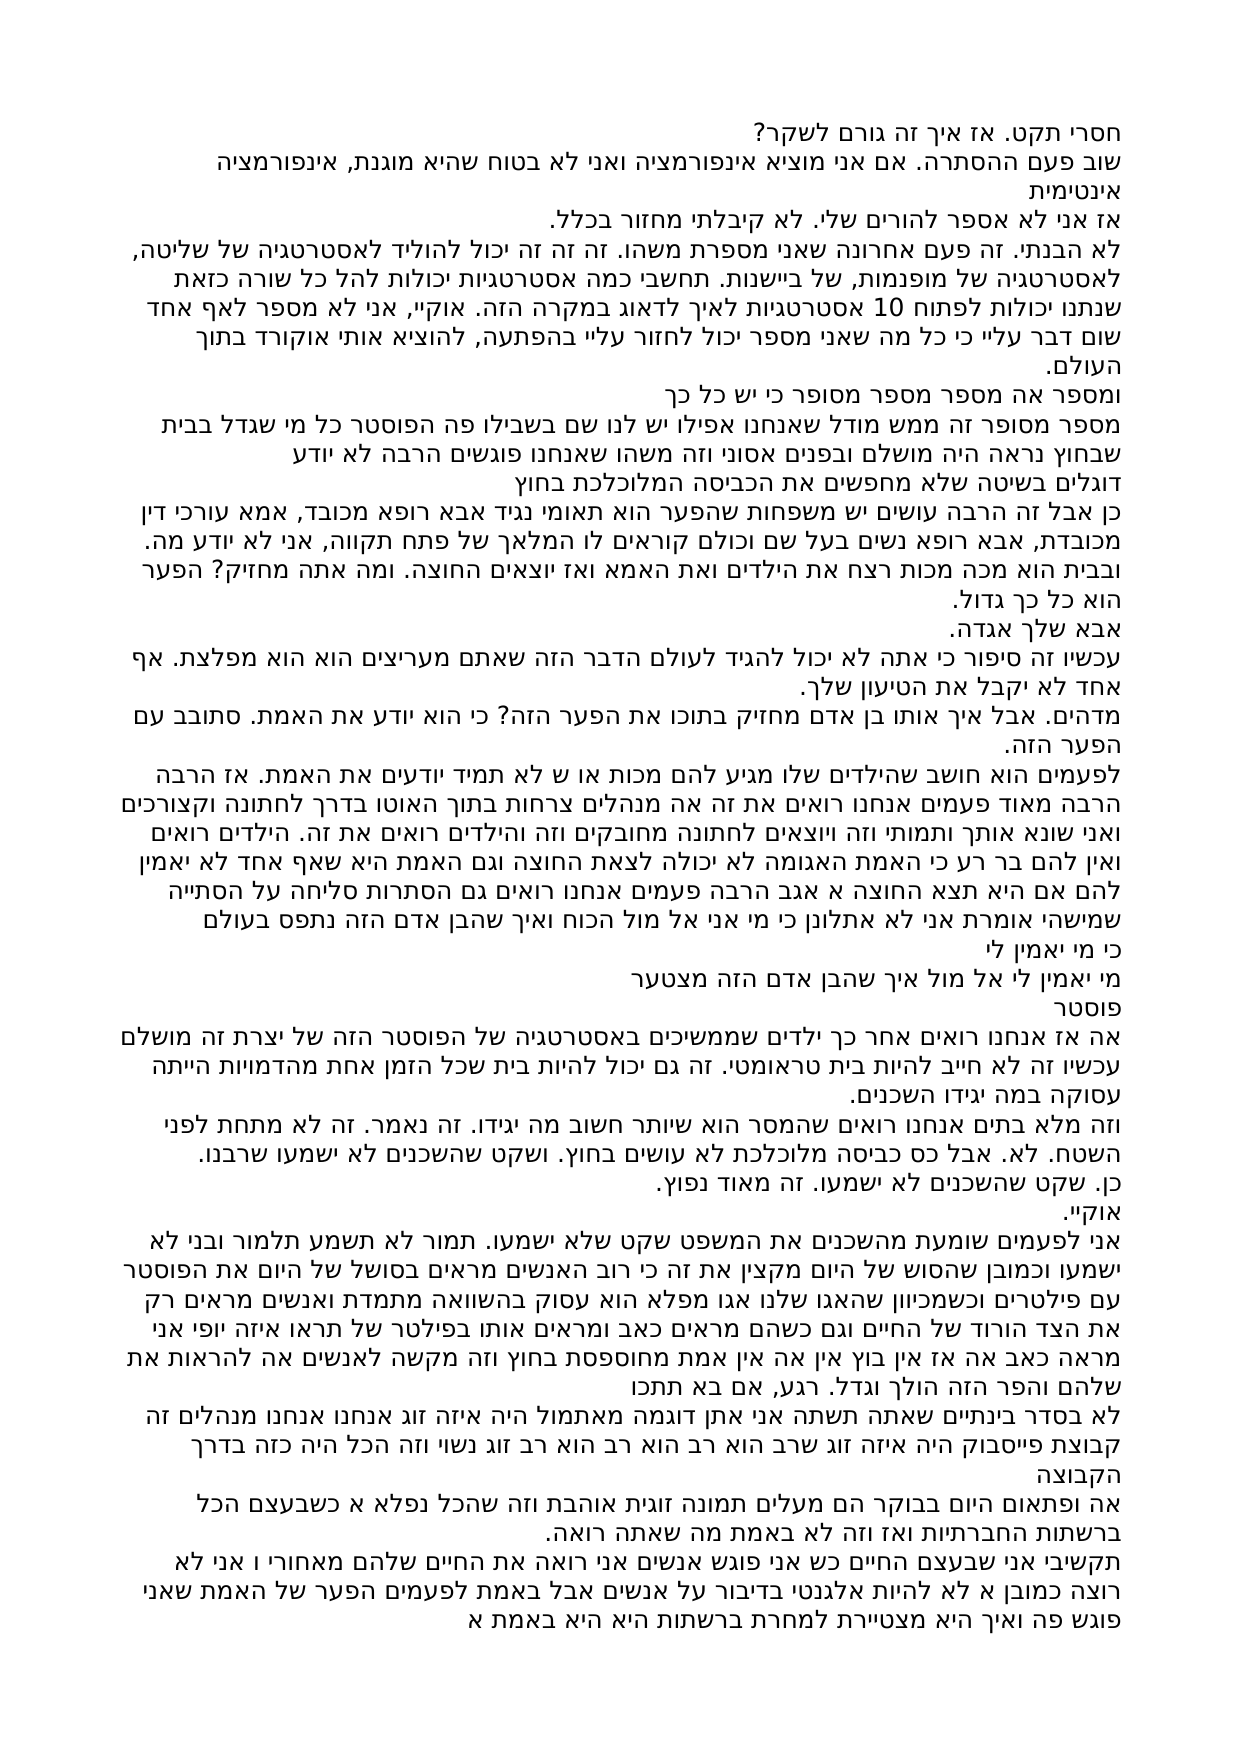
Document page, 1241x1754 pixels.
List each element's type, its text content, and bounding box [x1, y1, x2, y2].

text כן אבל זה הרבה עושים יש משפחות שהפער הוא תאומי נגיד אבא רופא מכובד, אמא עורכי דין מכובדת, אבא רופא נשים בעל שם וכולם קוראים לו המלאך של פתח תקווה, אני לא יודע מה. ובבית הוא מכה מכות רצח את הילדים ואת האמא ואז יוצאים החוצה. ומה אתה מחזיק? הפער הוא כל כך גדול. [118, 497, 1122, 614]
text לא בסדר בינתיים שאתה תשתה אני אתן דוגמה מאתמול היה איזה זוג אנחנו אנחנו מנהלים זה קבוצת פייסבוק היה איזה זוג שרב הוא רב הוא רב הוא רב זוג נשוי וזה הכל היה כזה בדרך הקבוצה [118, 1401, 1122, 1489]
text דוגלים בשיטה שלא מחפשים את הכביסה המלוכלכת בחוץ [118, 468, 1122, 497]
text אה ופתאום היום בבוקר הם מעלים תמונה זוגית אוהבת וזה שהכל נפלא א כשבעצם הכל ברשתות החברתיות ואז וזה לא באמת מה שאתה רואה. [118, 1489, 1122, 1547]
text אני לפעמים שומעת מהשכנים את המשפט שקט שלא ישמעו. תמור לא תשמע תלמור ובני לא ישמעו וכמובן שהסוש של היום מקצין את זה כי רוב האנשים מראים בסושל של היום את הפוסטר עם פילטרים וכשמכיוון שהאגו שלנו אגו מפלא הוא עסוק בהשוואה מתמדת ואנשים מראים רק את הצד הורוד של החיים וגם כשהם מראים כאב ומראים אותו בפילטר של תראו איזה יופי אני מראה כאב אה אז אין בוץ אין אה אין אמת מחוספסת בחוץ וזה מקשה לאנשים אה להראות את שלהם והפר הזה הולך וגדל. רגע, אם בא תתכו [118, 1226, 1122, 1401]
text כן. שקט שהשכנים לא ישמעו. זה מאוד נפוץ. [118, 1168, 1122, 1197]
text אה אז אנחנו רואים אחר כך ילדים שממשיכים באסטרטגיה של הפוסטר הזה של יצרת זה מושלם עכשיו זה לא חייב להיות בית טראומטי. זה גם יכול להיות בית שכל הזמן אחת מהדמויות הייתה עסוקה במה יגידו השכנים. [118, 1022, 1122, 1110]
text ומספר אה מספר מספר מסופר כי יש כל כך [118, 381, 1122, 410]
text אבא שלך אגדה. [118, 614, 1122, 643]
text מספר מסופר זה ממש מודל שאנחנו אפילו יש לנו שם בשבילו פה הפוסטר כל מי שגדל בבית שבחוץ נראה היה מושלם ובפנים אסוני וזה משהו שאנחנו פוגשים הרבה לא יודע [118, 410, 1122, 468]
text לפעמים הוא חושב שהילדים שלו מגיע להם מכות או ש לא תמיד יודעים את האמת. אז הרבה הרבה מאוד פעמים אנחנו רואים את זה אה מנהלים צרחות בתוך האוטו בדרך לחתונה וקצורכים ואני שונא אותך ותמותי וזה ויוצאים לחתונה מחובקים וזה והילדים רואים את זה. הילדים רואים ואין להם בר רע כי האמת האגומה לא יכולה לצאת החוצה וגם האמת היא שאף אחד לא יאמין להם אם היא תצא החוצה א אגב הרבה פעמים אנחנו רואים גם הסתרות סליחה על הסתייה שמישהי אומרת אני לא אתלונן כי מי אני אל מול הכוח ואיך שהבן אדם הזה נתפס בעולם [118, 760, 1122, 935]
text פוסטר [118, 993, 1122, 1022]
text שוב פעם ההסתרה. אם אני מוציא אינפורמציה ואני לא בטוח שהיא מוגנת, אינפורמציה אינטימית [118, 147, 1122, 206]
text אוקיי. [118, 1197, 1122, 1226]
text עכשיו זה סיפור כי אתה לא יכול להגיד לעולם הדבר הזה שאתם מעריצים הוא הוא מפלצת. אף אחד לא יקבל את הטיעון שלך. [118, 643, 1122, 701]
text וזה מלא בתים אנחנו רואים שהמסר הוא שיותר חשוב מה יגידו. זה נאמר. זה לא מתחת לפני השטח. לא. אבל כס כביסה מלוכלכת לא עושים בחוץ. ושקט שהשכנים לא ישמעו שרבנו. [118, 1110, 1122, 1168]
text מי יאמין לי אל מול איך שהבן אדם הזה מצטער [118, 964, 1122, 993]
text כי מי יאמין לי [118, 935, 1122, 964]
text אז אני לא אספר להורים שלי. לא קיבלתי מחזור בכלל. [118, 206, 1122, 235]
text חסרי תקט. אז איך זה גורם לשקר? [118, 118, 1122, 147]
text תקשיבי אני שבעצם החיים כש אני פוגש אנשים אני רואה את החיים שלהם מאחורי ו אני לא רוצה כמובן א לא להיות אלגנטי בדיבור על אנשים אבל באמת לפעמים הפער של האמת שאני פוגש פה ואיך היא מצטיירת למחרת ברשתות היא היא באמת א [118, 1547, 1122, 1635]
text מדהים. אבל איך אותו בן אדם מחזיק בתוכו את הפער הזה? כי הוא יודע את האמת. סתובב עם הפער הזה. [118, 701, 1122, 760]
text לא הבנתי. זה פעם אחרונה שאני מספרת משהו. זה זה זה יכול להוליד לאסטרטגיה של שליטה, לאסטרטגיה של מופנמות, של ביישנות. תחשבי כמה אסטרטגיות יכולות להל כל שורה כזאת שנתנו יכולות לפתוח 10 אסטרטגיות לאיך לדאוג במקרה הזה. אוקיי, אני לא מספר לאף אחד שום דבר עליי כי כל מה שאני מספר יכול לחזור עליי בהפתעה, להוציא אותי אוקורד בתוך העולם. [118, 235, 1122, 381]
